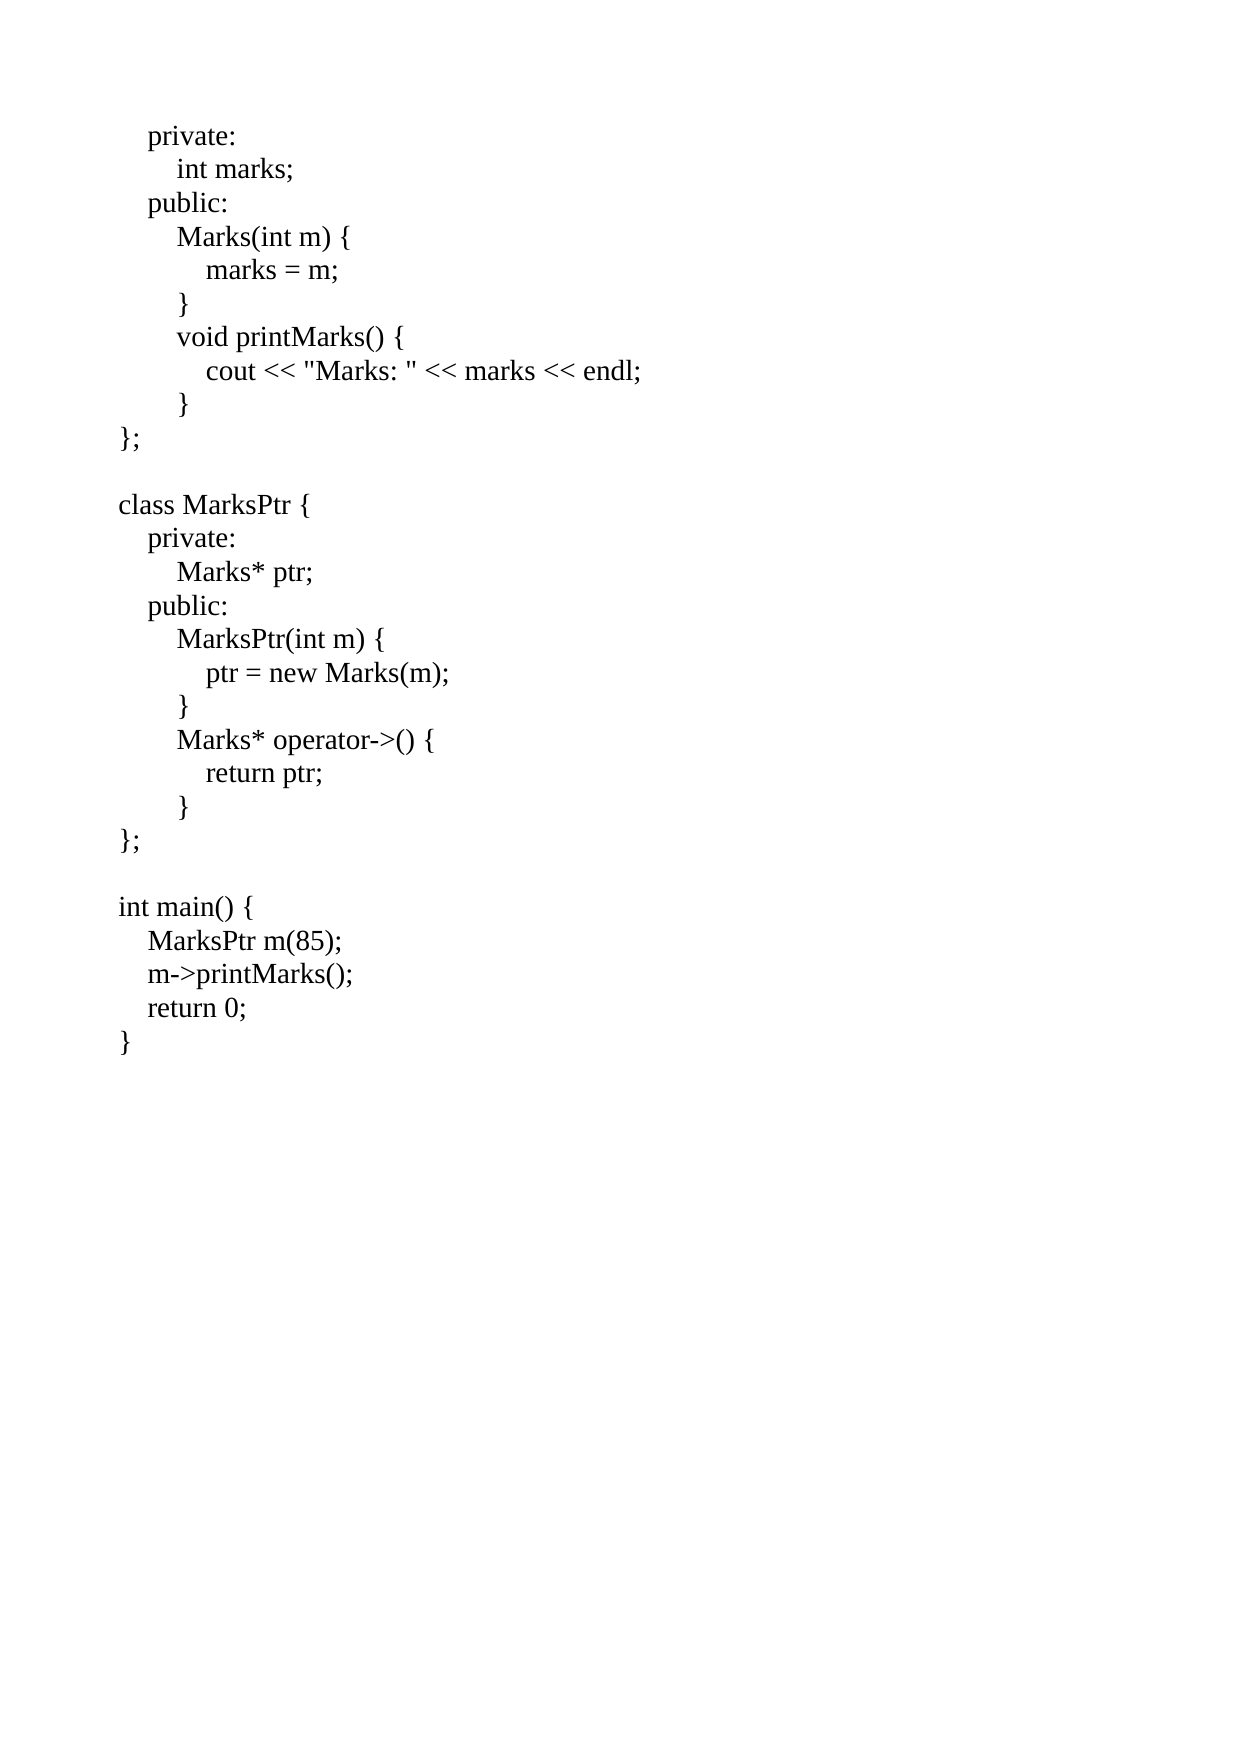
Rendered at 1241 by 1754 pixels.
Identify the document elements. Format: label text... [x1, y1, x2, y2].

text cout << "Marks: " << marks << endl; [118, 353, 1122, 386]
text int main() { [118, 889, 1122, 923]
text private: [118, 521, 1122, 554]
text m->printMarks(); [118, 957, 1122, 990]
text } [118, 789, 1122, 822]
text MarksPtr(int m) { [118, 621, 1122, 655]
text } [118, 286, 1122, 319]
text private: [118, 118, 1122, 152]
text void printMarks() { [118, 319, 1122, 353]
text public: [118, 185, 1122, 219]
text return 0; [118, 990, 1122, 1024]
text return ptr; [118, 755, 1122, 789]
text } [118, 1024, 1122, 1057]
text ptr = new Marks(m); [118, 655, 1122, 688]
text Marks(int m) { [118, 219, 1122, 252]
text MarksPtr m(85); [118, 923, 1122, 957]
text public: [118, 588, 1122, 621]
text }; [118, 822, 1122, 856]
text int marks; [118, 152, 1122, 185]
text marks = m; [118, 252, 1122, 286]
text }; [118, 420, 1122, 453]
text } [118, 386, 1122, 420]
text Marks* operator->() { [118, 722, 1122, 755]
text } [118, 688, 1122, 722]
text class MarksPtr { [118, 487, 1122, 521]
text Marks* ptr; [118, 554, 1122, 588]
